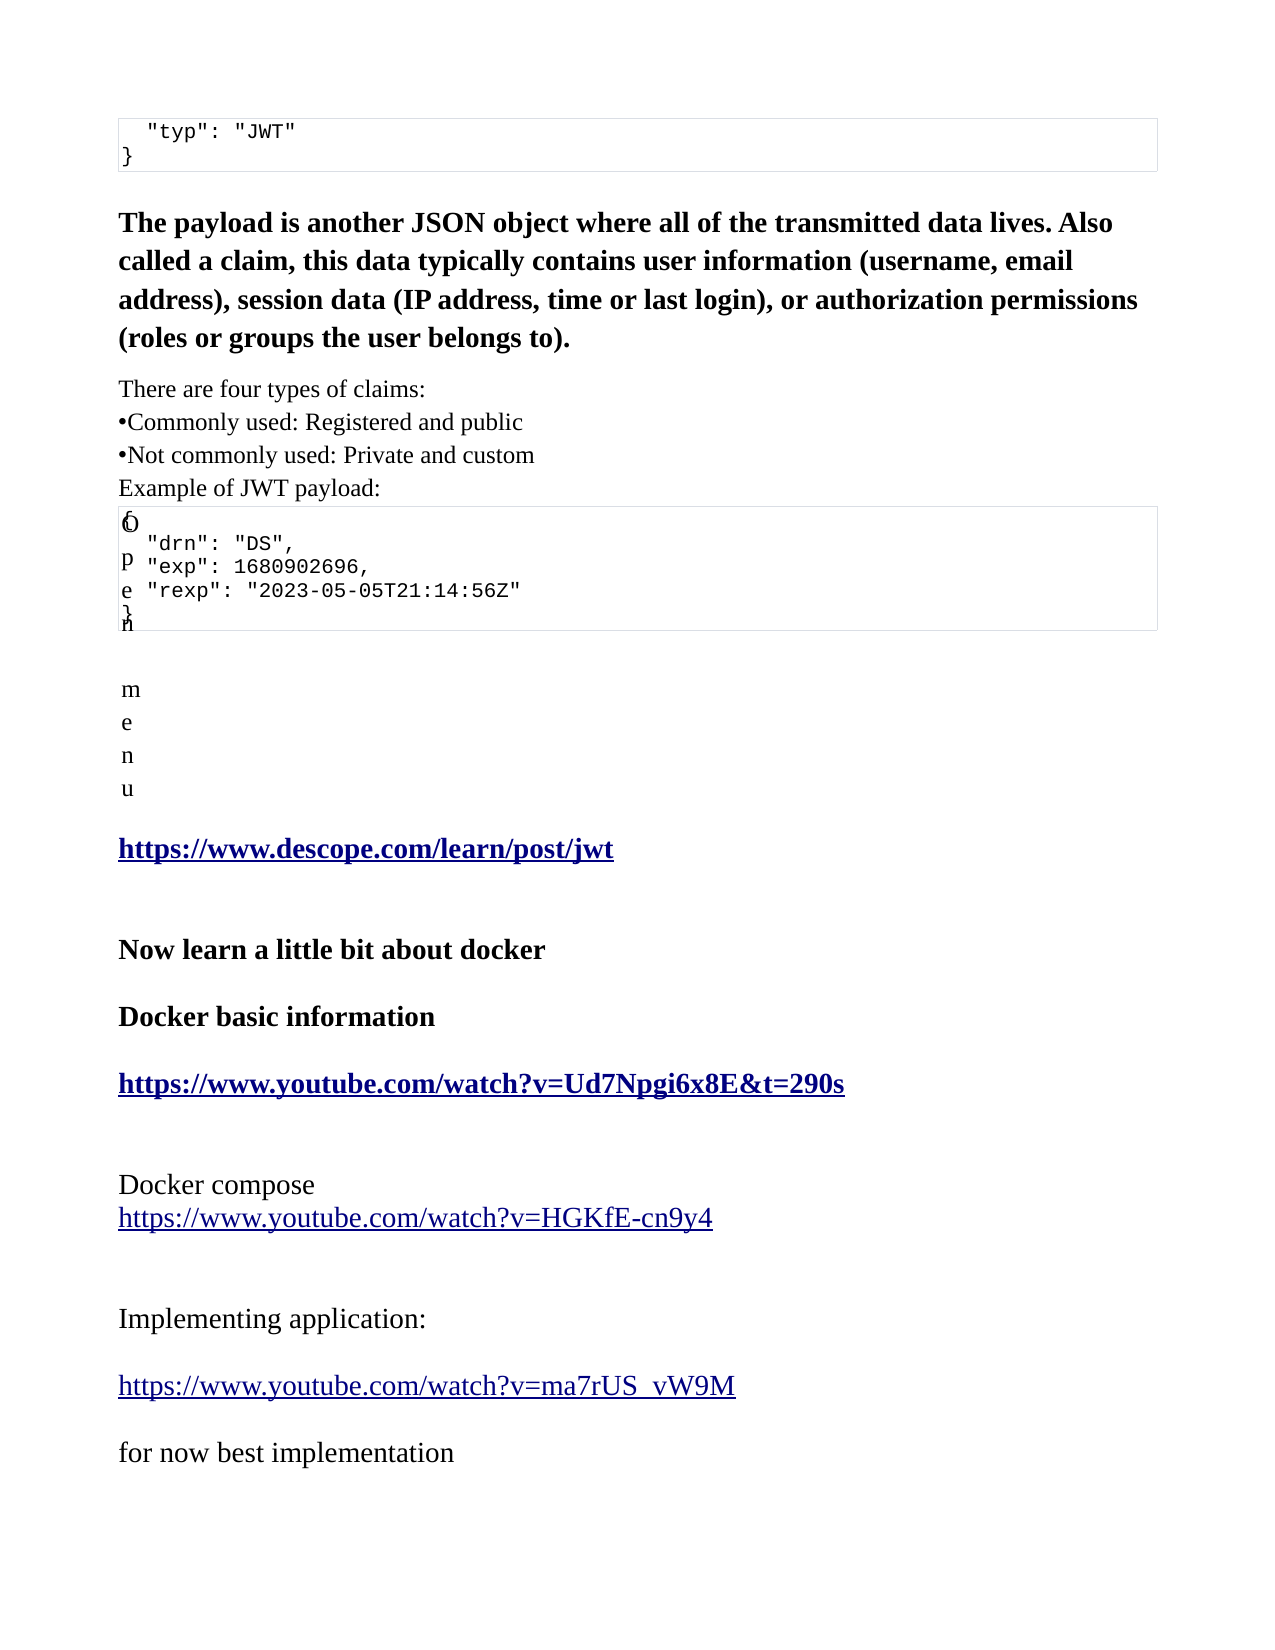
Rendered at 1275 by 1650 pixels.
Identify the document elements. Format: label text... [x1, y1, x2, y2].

text Now learn a little bit about docker [118, 932, 1157, 966]
text for now best implementation [118, 1435, 1157, 1469]
list Commonly used: Registered and public [118, 407, 1157, 436]
text There are four types of claims: [118, 374, 1157, 402]
text } [123, 600, 1157, 630]
text https://www.youtube.com/watch?v=ma7rUS_vW9M [118, 1368, 1157, 1402]
text The payload is another JSON object where all of the transmitted data lives. Also called a claim, this data typically contains user information (username, email address), session data (IP address, time or last login), or authorization permissions (roles or groups the user belongs to). [118, 205, 1157, 354]
text "exp": 1680902696, [123, 553, 1157, 577]
text Implementing application: [118, 1301, 1157, 1334]
text "drn": "DS", [123, 529, 1157, 553]
text https://www.youtube.com/watch?v=HGKfE-cn9y4 [118, 1200, 1157, 1234]
text https://www.youtube.com/watch?v=Ud7Npgi6x8E&t=290s [118, 1066, 1157, 1100]
text { [119, 507, 1157, 529]
text } [119, 142, 1157, 171]
text Docker basic information [118, 999, 1157, 1033]
text "rexp": "2023-05-05T21:14:56Z" [123, 577, 1157, 600]
list Not commonly used: Private and custom [118, 440, 1157, 468]
text Example of JWT payload: [118, 473, 1157, 502]
text https://www.descope.com/learn/post/jwt [118, 831, 1157, 865]
text "typ": "JWT" [119, 119, 1157, 142]
text Docker compose [118, 1167, 1157, 1200]
